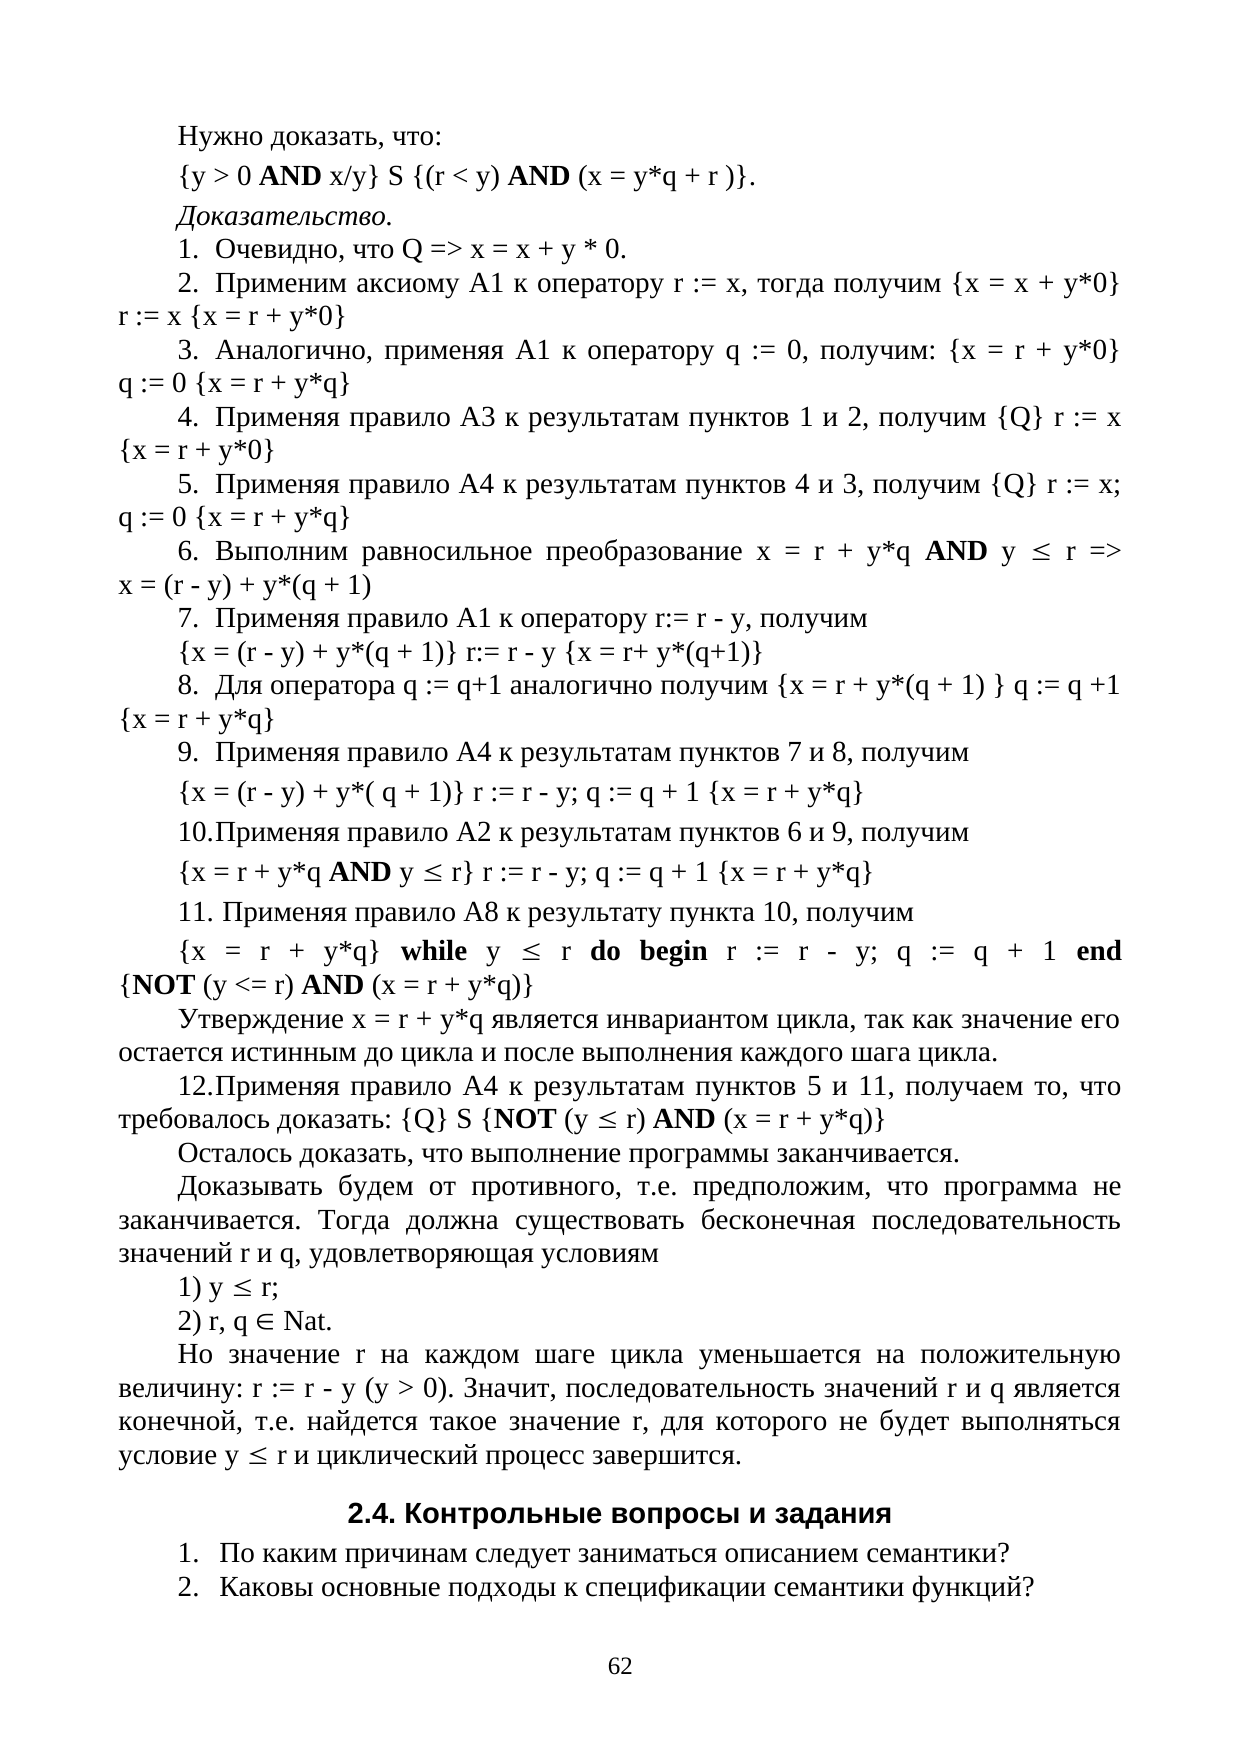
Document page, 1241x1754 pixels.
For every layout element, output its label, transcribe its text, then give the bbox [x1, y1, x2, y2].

subtitle Применяя правило A8 к результату пункта 10, получим [118, 894, 1122, 927]
subtitle Очевидно, что Q => x = x + y * 0. [118, 231, 1122, 265]
subtitle Применяя правило A4 к результатам пунктов 7 и 8, получим [118, 734, 1122, 768]
subtitle {x = (r - y) + y*(q + 1)} r:= r - y {x = r+ y*(q+1)} [118, 634, 1122, 667]
subtitle Применяя правило A4 к результатам пунктов 5 и 11, получаем то, что требовалось доказать: {Q} S {NOT (y  r) AND (x = r + y*q)} [118, 1068, 1122, 1135]
subtitle Применяя правило A3 к результатам пунктов 1 и 2, получим {Q} r := x {x = r + y*0} [118, 399, 1122, 466]
subtitle {x = (r - y) + y*( q + 1)} r := r - y; q := q + 1 {x = r + y*q} [118, 774, 1122, 808]
subtitle Применяя правило A2 к результатам пунктов 6 и 9, получим [118, 814, 1122, 848]
text Нужно доказать, что: [118, 118, 1122, 152]
subtitle Доказательство. [118, 198, 1122, 231]
list По каким причинам следует заниматься описанием семантики? [177, 1536, 1122, 1569]
subtitle {x = r + y*q} while y  r do begin r := r - y; q := q + 1 end {NOT (y <= r) AND (x = r + y*q)} [118, 933, 1122, 1001]
subtitle {x = r + y*q AND y  r} r := r - y; q := q + 1 {x = r + y*q} [118, 854, 1122, 887]
subtitle Применяя правило A1 к оператору r:= r - y, получим [118, 600, 1122, 634]
subtitle Но значение r на каждом шаге цикла уменьшается на положительную величину: r := r - y (y > 0). Значит, последовательность значений r и q является конечной, т.е. найдется такое значение r, для которого не будет выполняться условие y  r и циклический процесс завершится. [118, 1336, 1122, 1471]
subtitle Доказывать будем от противного, т.е. предположим, что программа не заканчивается. Тогда должна существовать бесконечная последовательность значений r и q, удовлетворяющая условиям [118, 1168, 1122, 1269]
subtitle 2.4. Контрольные вопросы и задания [118, 1496, 1122, 1529]
subtitle Применим аксиому A1 к оператору r := x, тогда получим {x = x + y*0} r := x {x = r + y*0} [118, 265, 1122, 332]
subtitle Выполним равносильное преобразование x = r + y*q AND y  r => x = (r - y) + y*(q + 1) [118, 533, 1122, 600]
list Каковы основные подходы к спецификации семантики функций? [177, 1569, 1122, 1603]
subtitle Аналогично, применяя A1 к оператору q := 0, получим: {x = r + y*0} q := 0 {x = r + y*q} [118, 332, 1122, 399]
subtitle 2) r, q  Nat. [118, 1303, 1122, 1336]
subtitle 1) y  r; [118, 1269, 1122, 1303]
subtitle Применяя правило A4 к результатам пунктов 4 и 3, получим {Q} r := x; q := 0 {x = r + y*q} [118, 466, 1122, 533]
subtitle Осталось доказать, что выполнение программы заканчивается. [177, 1135, 1122, 1168]
subtitle Утверждение x = r + y*q является инвариантом цикла, так как значение его остается истинным до цикла и после выполнения каждого шага цикла. [118, 1001, 1122, 1068]
subtitle Для оператора q := q+1 аналогично получим {x = r + y*(q + 1) } q := q +1 {x = r + y*q} [118, 667, 1122, 734]
text {y > 0 AND x/y} S {(r < y) AND (x = y*q + r )}. [118, 158, 1122, 191]
